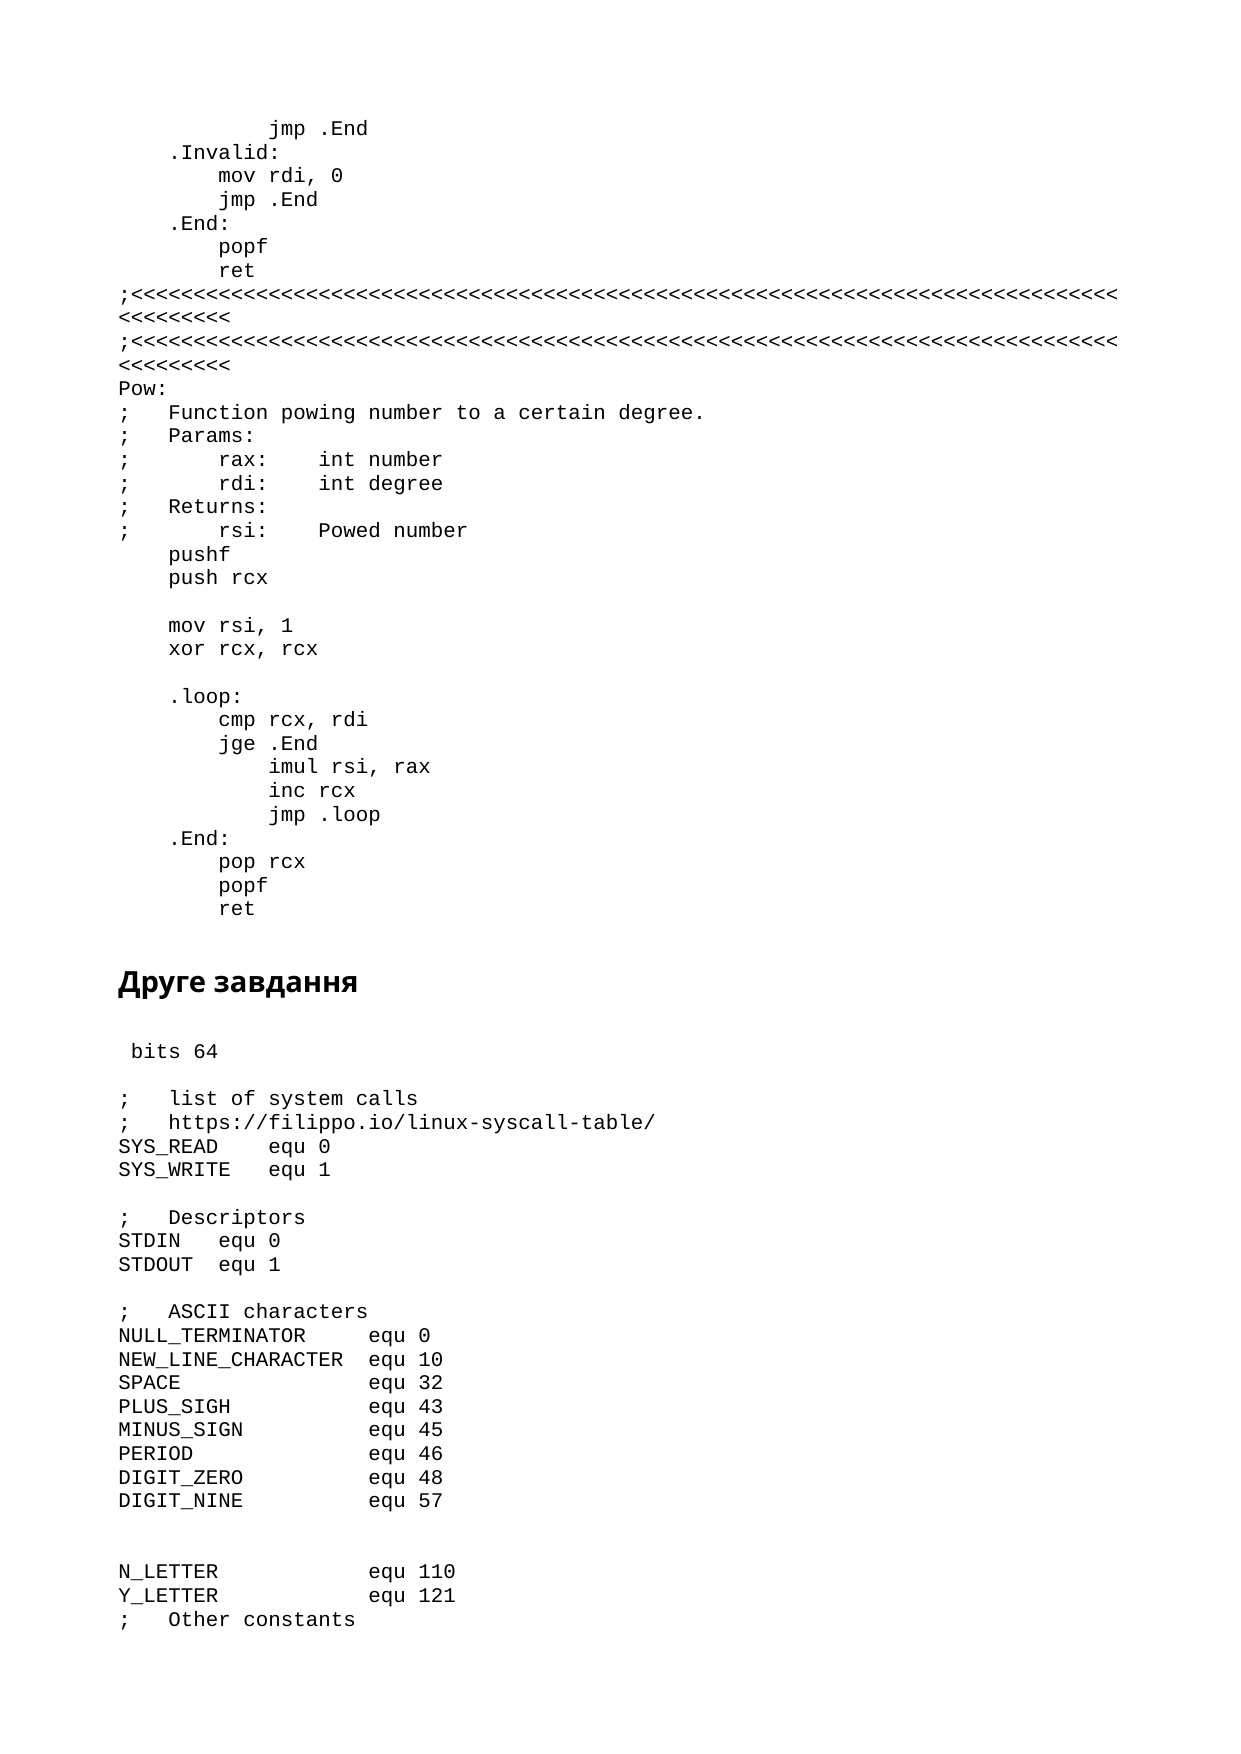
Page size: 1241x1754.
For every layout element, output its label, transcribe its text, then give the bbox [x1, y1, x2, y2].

text ; Returns: [118, 496, 1122, 520]
text N_LETTER equ 110 [118, 1561, 1122, 1585]
text ; Descriptors [118, 1207, 1122, 1230]
text pop rcx [118, 851, 1122, 875]
text ; https://filippo.io/linux-syscall-table/ [118, 1112, 1122, 1136]
text inc rcx [118, 780, 1122, 804]
text PERIOD equ 46 [118, 1443, 1122, 1467]
text .End: [118, 213, 1122, 236]
text NULL_TERMINATOR equ 0 [118, 1325, 1122, 1348]
text ;<<<<<<<<<<<<<<<<<<<<<<<<<<<<<<<<<<<<<<<<<<<<<<<<<<<<<<<<<<<<<<<<<<<<<<<<<<<<<<<<<<<<<<<< [118, 284, 1122, 331]
text ; Other constants [118, 1609, 1122, 1632]
text Друге завдання [118, 962, 1122, 1001]
text ret [118, 260, 1122, 284]
text imul rsi, rax [118, 757, 1122, 780]
text pushf [118, 544, 1122, 567]
text .Invalid: [118, 142, 1122, 165]
text mov rsi, 1 [118, 615, 1122, 638]
text ; ASCII characters [118, 1301, 1122, 1325]
text MINUS_SIGN equ 45 [118, 1419, 1122, 1443]
text ; rsi: Powed number [118, 520, 1122, 544]
text SYS_WRITE equ 1 [118, 1159, 1122, 1183]
text PLUS_SIGH equ 43 [118, 1396, 1122, 1419]
text jmp .End [118, 189, 1122, 213]
text ;<<<<<<<<<<<<<<<<<<<<<<<<<<<<<<<<<<<<<<<<<<<<<<<<<<<<<<<<<<<<<<<<<<<<<<<<<<<<<<<<<<<<<<<< [118, 331, 1122, 378]
text SYS_READ equ 0 [118, 1136, 1122, 1159]
text DIGIT_NINE equ 57 [118, 1490, 1122, 1514]
text xor rcx, rcx [118, 638, 1122, 662]
text bits 64 [118, 1041, 1122, 1065]
text NEW_LINE_CHARACTER equ 10 [118, 1348, 1122, 1372]
text .End: [118, 827, 1122, 851]
text push rcx [118, 567, 1122, 591]
text SPACE equ 32 [118, 1372, 1122, 1396]
text popf [118, 236, 1122, 260]
text jge .End [118, 733, 1122, 757]
text popf [118, 875, 1122, 898]
text ; list of system calls [118, 1088, 1122, 1112]
text ; Function powing number to a certain degree. [118, 402, 1122, 426]
text STDOUT equ 1 [118, 1254, 1122, 1278]
text .loop: [118, 686, 1122, 709]
text cmp rcx, rdi [118, 709, 1122, 733]
text ; Params: [118, 426, 1122, 449]
text ; rax: int number [118, 449, 1122, 473]
text Y_LETTER equ 121 [118, 1585, 1122, 1609]
text ret [118, 898, 1122, 922]
text jmp .loop [118, 804, 1122, 827]
text jmp .End [118, 118, 1122, 142]
text DIGIT_ZERO equ 48 [118, 1467, 1122, 1490]
text Pow: [118, 378, 1122, 402]
text mov rdi, 0 [118, 165, 1122, 189]
text ; rdi: int degree [118, 473, 1122, 496]
text STDIN equ 0 [118, 1230, 1122, 1254]
